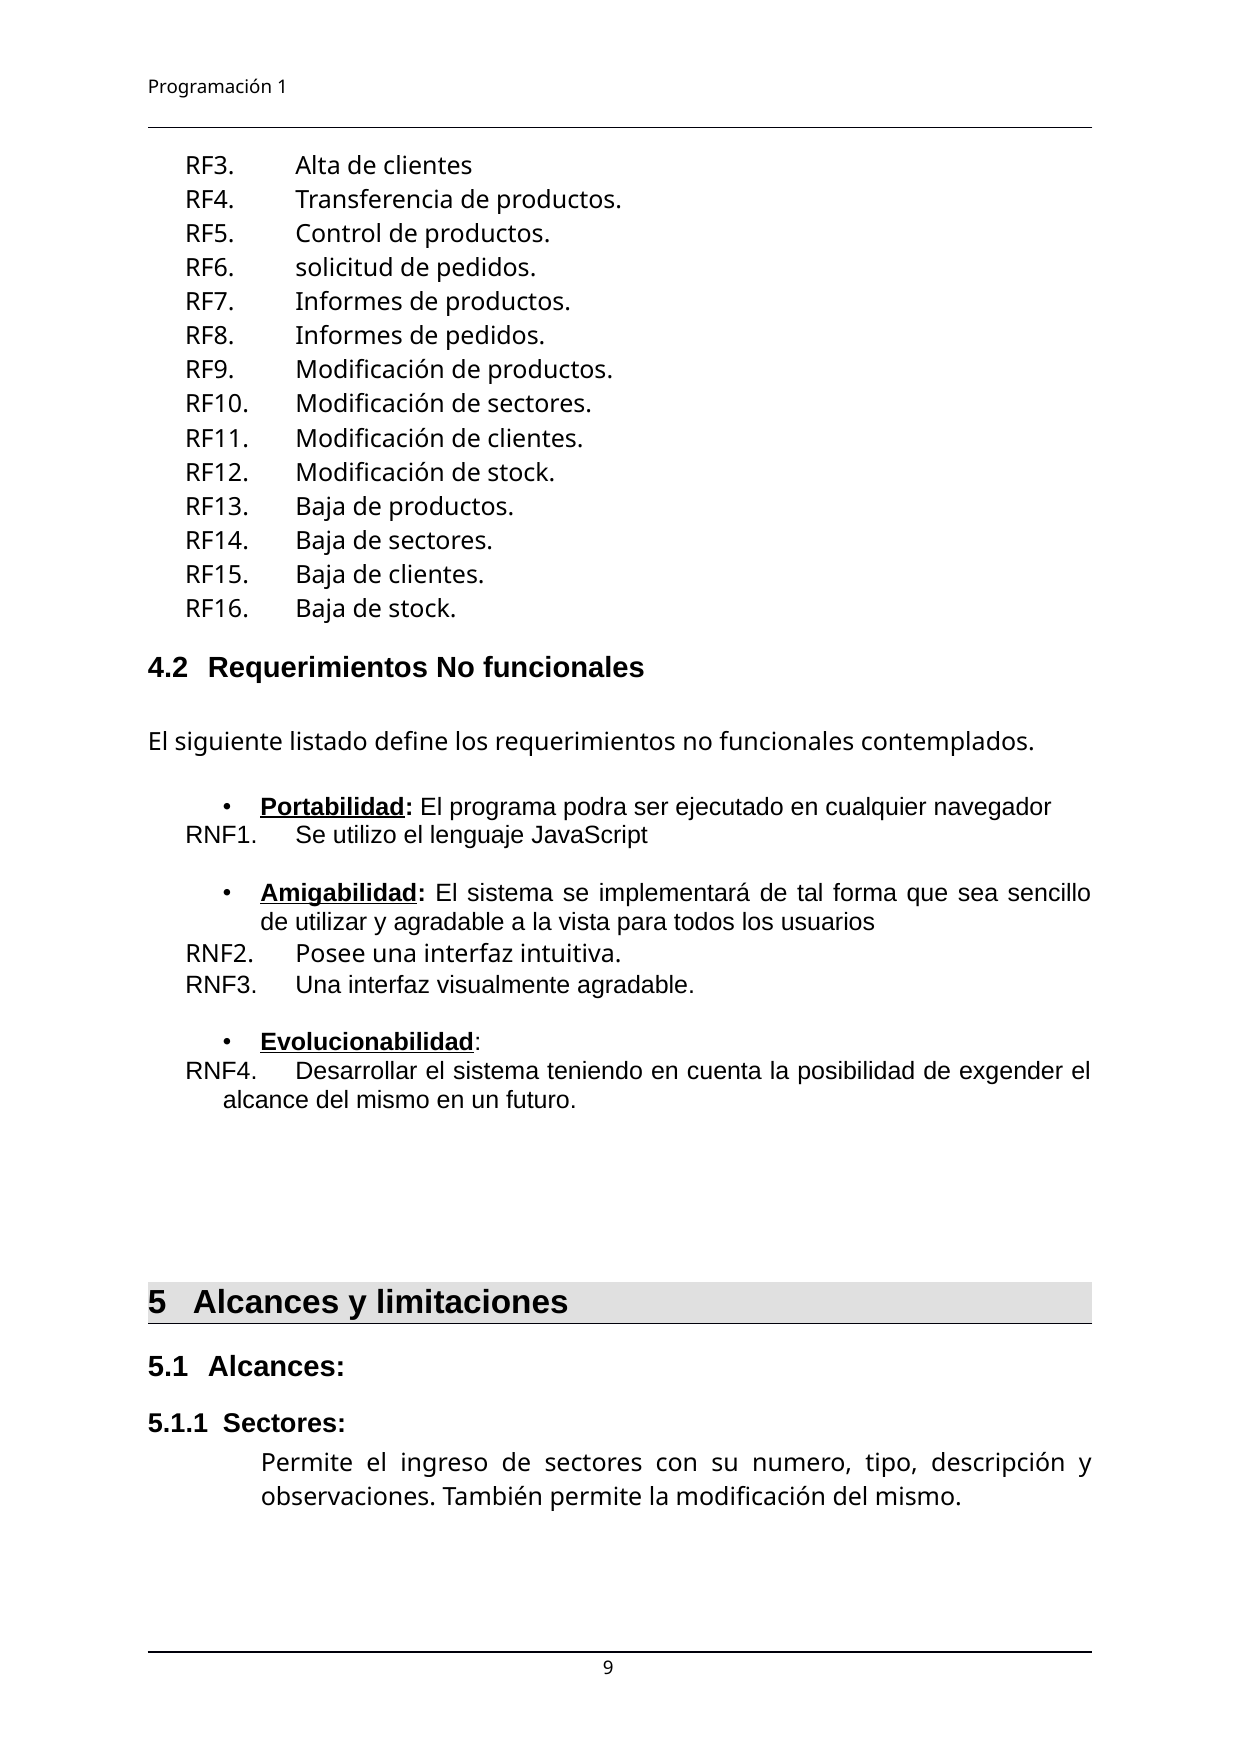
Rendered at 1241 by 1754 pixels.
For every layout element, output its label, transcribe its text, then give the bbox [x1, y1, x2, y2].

list Baja de clientes. [185, 556, 1092, 591]
list Desarrollar el sistema teniendo en cuenta la posibilidad de exgender el alcance del mismo en un futuro. [185, 1056, 1092, 1113]
text Permite el ingreso de sectores con su numero, tipo, descripción y observaciones. También permite la modificación del mismo. [261, 1445, 1092, 1513]
list Modificación de clientes. [185, 420, 1092, 454]
list Baja de productos. [185, 488, 1092, 522]
list Portabilidad: El programa podra ser ejecutado en cualquier navegador [223, 792, 1092, 820]
list Una interfaz visualmente agradable. [185, 969, 1092, 998]
list Modificación de stock. [185, 454, 1092, 488]
list Evolucionabilidad: [223, 1027, 1092, 1056]
list Control de productos. [185, 216, 1092, 250]
list Se utilizo el lenguaje JavaScript [185, 820, 1092, 849]
list Alta de clientes [185, 148, 1092, 182]
list Baja de sectores. [185, 522, 1092, 556]
list Posee una interfaz intuitiva. [185, 936, 1092, 969]
subtitle Sectores: [148, 1407, 1092, 1438]
subtitle Alcances y limitaciones [148, 1282, 1092, 1323]
list solicitud de pedidos. [185, 250, 1092, 284]
list Modificación de productos. [185, 352, 1092, 386]
list Baja de stock. [185, 591, 1092, 624]
subtitle Alcances: [148, 1349, 1092, 1382]
subtitle Requerimientos No funcionales [148, 649, 1092, 683]
list Transferencia de productos. [185, 182, 1092, 216]
list Modificación de sectores. [185, 386, 1092, 420]
list Informes de productos. [185, 284, 1092, 318]
list Amigabilidad: El sistema se implementará de tal forma que sea sencillo de utilizar y agradable a la vista para todos los usuarios [223, 878, 1092, 936]
text El siguiente listado define los requerimientos no funcionales contemplados. [148, 723, 1092, 757]
list Informes de pedidos. [185, 318, 1092, 352]
